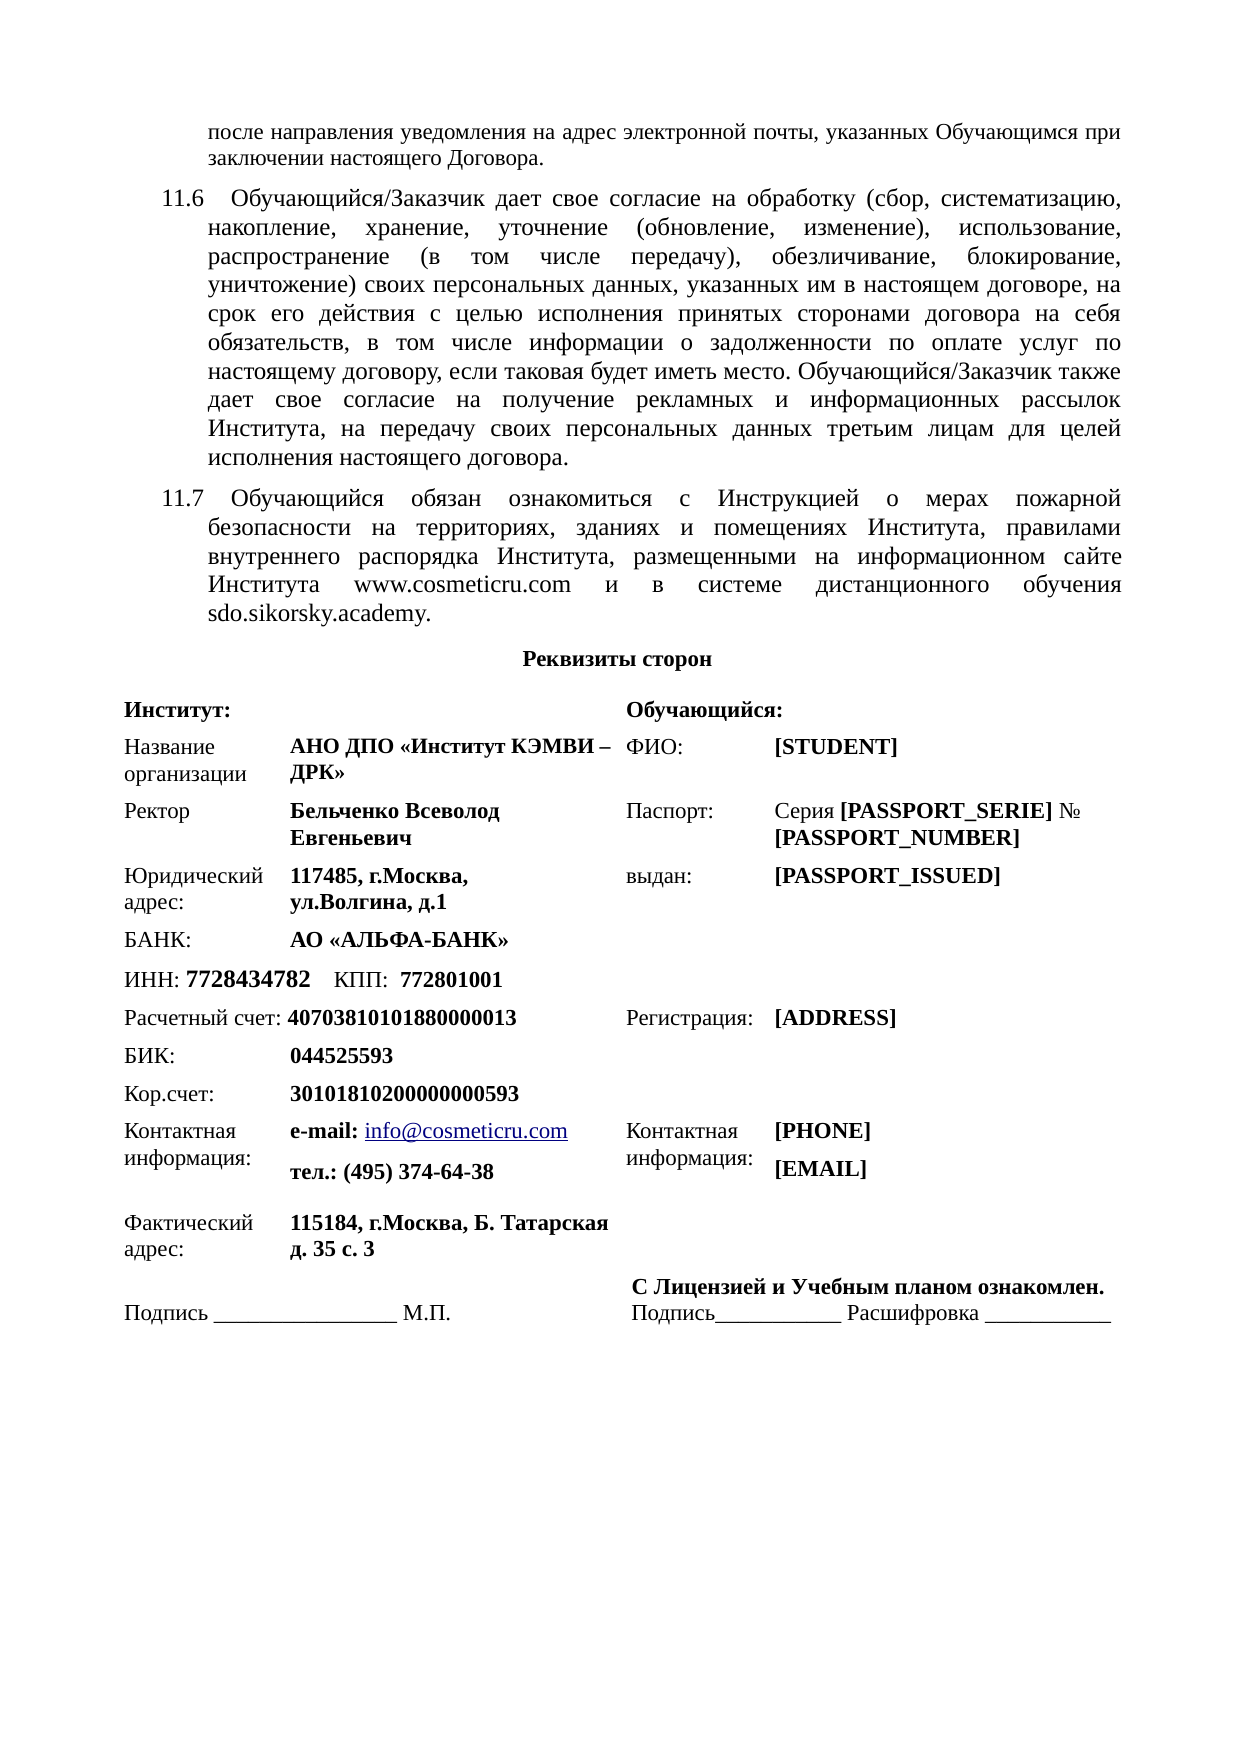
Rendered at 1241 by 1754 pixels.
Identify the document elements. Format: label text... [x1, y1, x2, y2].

table_cell [PASSPORT_ISSUED] [769, 856, 1122, 998]
table_cell Подпись ________________ М.П. [118, 1268, 620, 1332]
table_cell Институт: [118, 690, 620, 728]
table_cell [STUDENT] [769, 728, 1122, 792]
table_cell Регистрация: [620, 998, 768, 1112]
table_cell АО «АЛЬФА-БАНК» [284, 920, 620, 958]
table_cell БИК: [118, 1036, 284, 1074]
table_cell Бельченко Всеволод Евгеньевич [284, 792, 620, 856]
table_cell Фактический адрес: [118, 1203, 284, 1267]
table_cell Паспорт: [620, 792, 768, 856]
list после направления уведомления на адрес электронной почты, указанных Обучающимся при заключении настоящего Договора. [155, 118, 1122, 171]
table_cell [ADDRESS] [769, 998, 1122, 1112]
table_cell Название организации [118, 728, 284, 792]
table_cell С Лицензией и Учебным планом ознакомлен. Подпись___________ Расшифровка ___________ [620, 1268, 1122, 1332]
table_cell [PHONE] [EMAIL] [769, 1112, 1122, 1267]
table_cell Обучающийся: [620, 690, 1122, 728]
table_cell Кор.счет: [118, 1074, 284, 1112]
table_cell Контактная информация: [118, 1112, 284, 1203]
table_cell Ректор [118, 792, 284, 856]
table_cell ИНН: 7728434782 КПП: 772801001 [118, 958, 620, 998]
list Обучающийся/Заказчик дает свое согласие на обработку (сбор, систематизацию, накопление, хранение, уточнение (обновление, изменение), использование, распространение (в том числе передачу), обезличивание, блокирование, уничтожение) своих персональных данных, указанных им в настоящем договоре, на срок его действия с целью исполнения принятых сторонами договора на себя обязательств, в том числе информации о задолженности по оплате услуг по настоящему договору, если таковая будет иметь место. Обучающийся/Заказчик также дает свое согласие на получение рекламных и информационных рассылок Института, на передачу своих персональных данных третьим лицам для целей исполнения настоящего договора. [155, 183, 1122, 471]
table_cell e-mail: info@cosmeticru.com тел.: (495) 374-64-38 [284, 1112, 620, 1203]
table_cell 117485, г.Москва, ул.Волгина, д.1 [284, 856, 620, 920]
table_cell выдан: [620, 856, 768, 998]
table_cell Расчетный счет: 40703810101880000013 [118, 998, 620, 1036]
table_cell ФИО: [620, 728, 768, 792]
table_cell Юридический адрес: [118, 856, 284, 920]
list Обучающийся обязан ознакомиться с Инструкцией о мерах пожарной безопасности на территориях, зданиях и помещениях Института, правилами внутреннего распорядка Института, размещенными на информационном сайте Института www.cosmeticru.com и в системе дистанционного обучения sdo.sikorsky.academy. [155, 483, 1122, 627]
table_cell БАНК: [118, 920, 284, 958]
table_cell 30101810200000000593 [284, 1074, 620, 1112]
table_header Реквизиты сторон [118, 640, 1122, 690]
table_cell 044525593 [284, 1036, 620, 1074]
table_cell Серия [PASSPORT_SERIE] № [PASSPORT_NUMBER] [769, 792, 1122, 856]
table_cell Контактная информация: [620, 1112, 768, 1267]
table_cell 115184, г.Москва, Б. Татарская д. 35 с. 3 [284, 1203, 620, 1267]
table_cell АНО ДПО «Институт КЭМВИ – ДРК» [284, 728, 620, 792]
